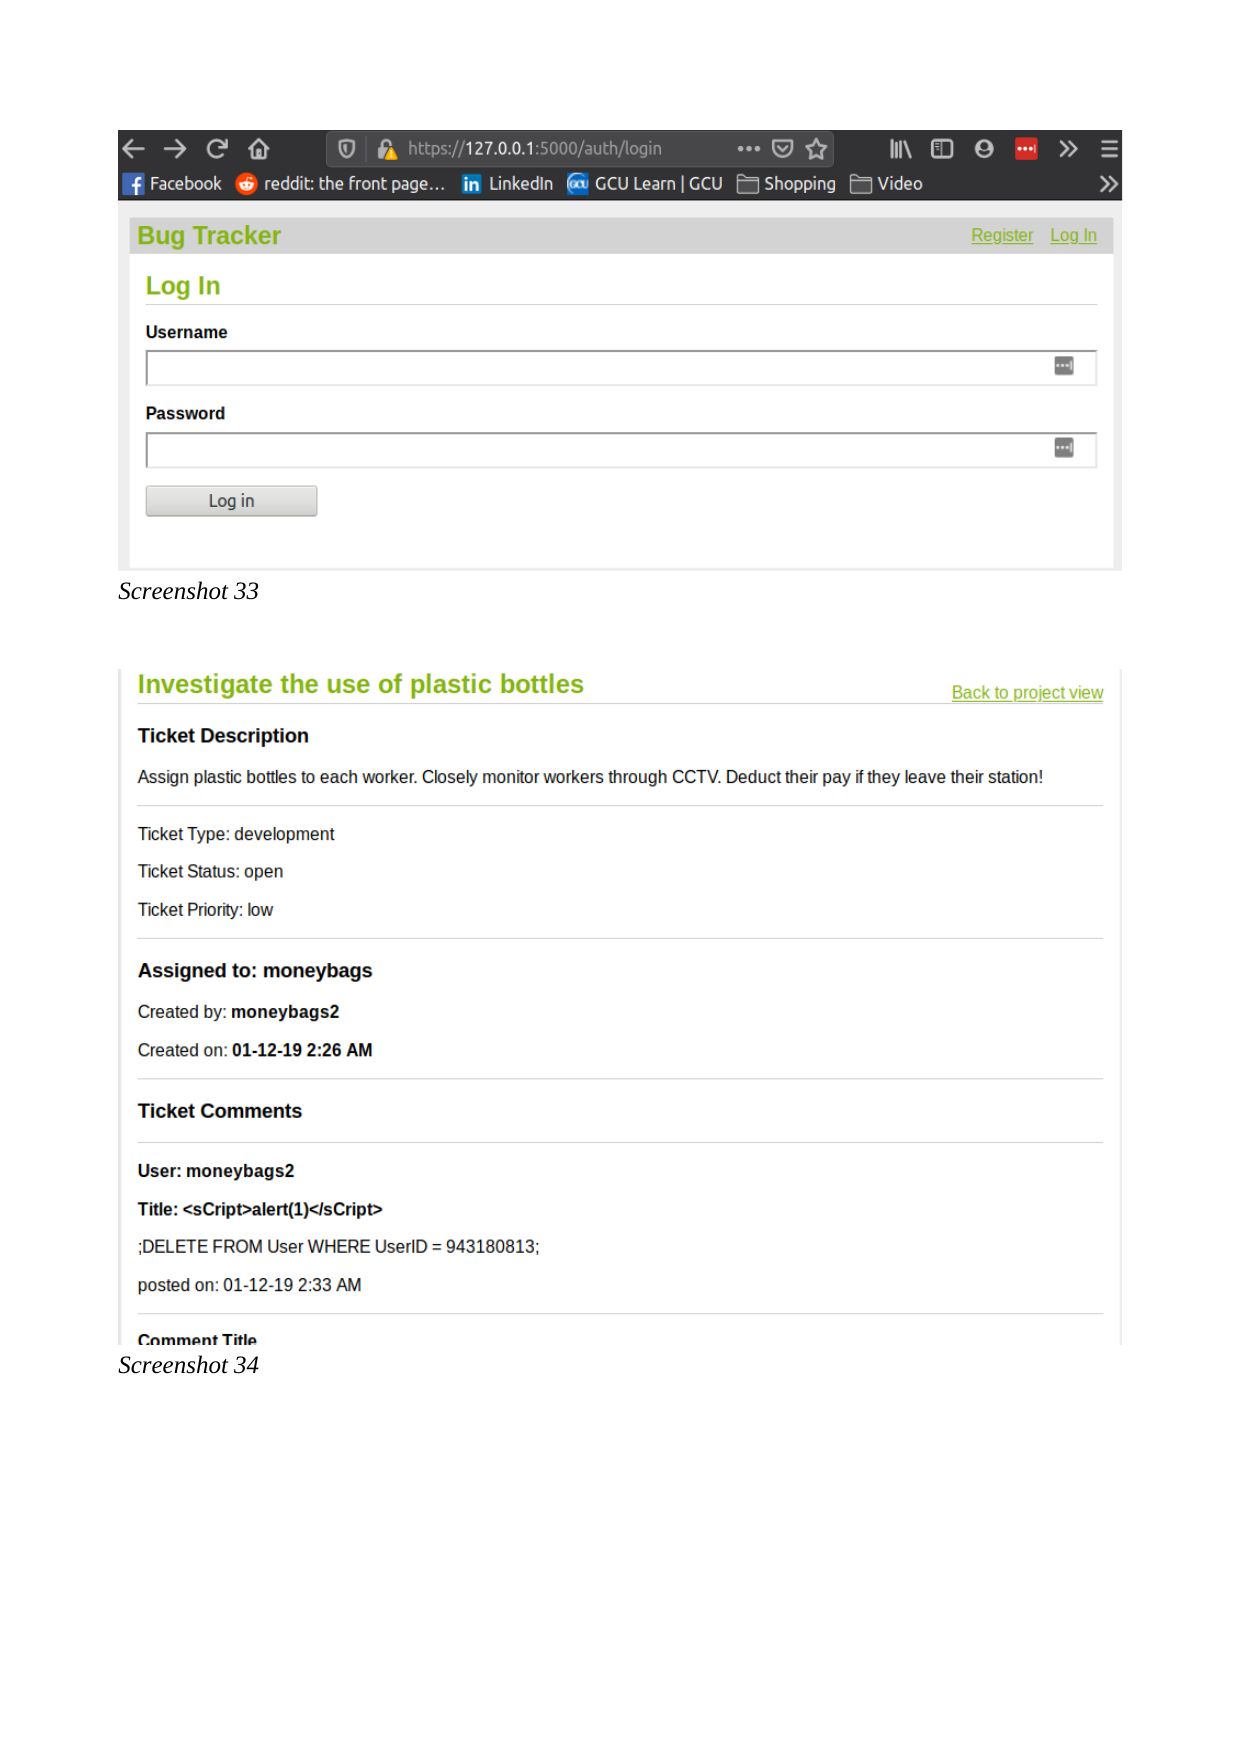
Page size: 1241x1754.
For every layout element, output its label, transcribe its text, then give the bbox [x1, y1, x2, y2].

picture [118, 669, 1123, 1345]
text Screenshot 33 [118, 571, 1122, 605]
picture [118, 130, 1123, 571]
text Screenshot 34 [118, 1345, 1122, 1378]
